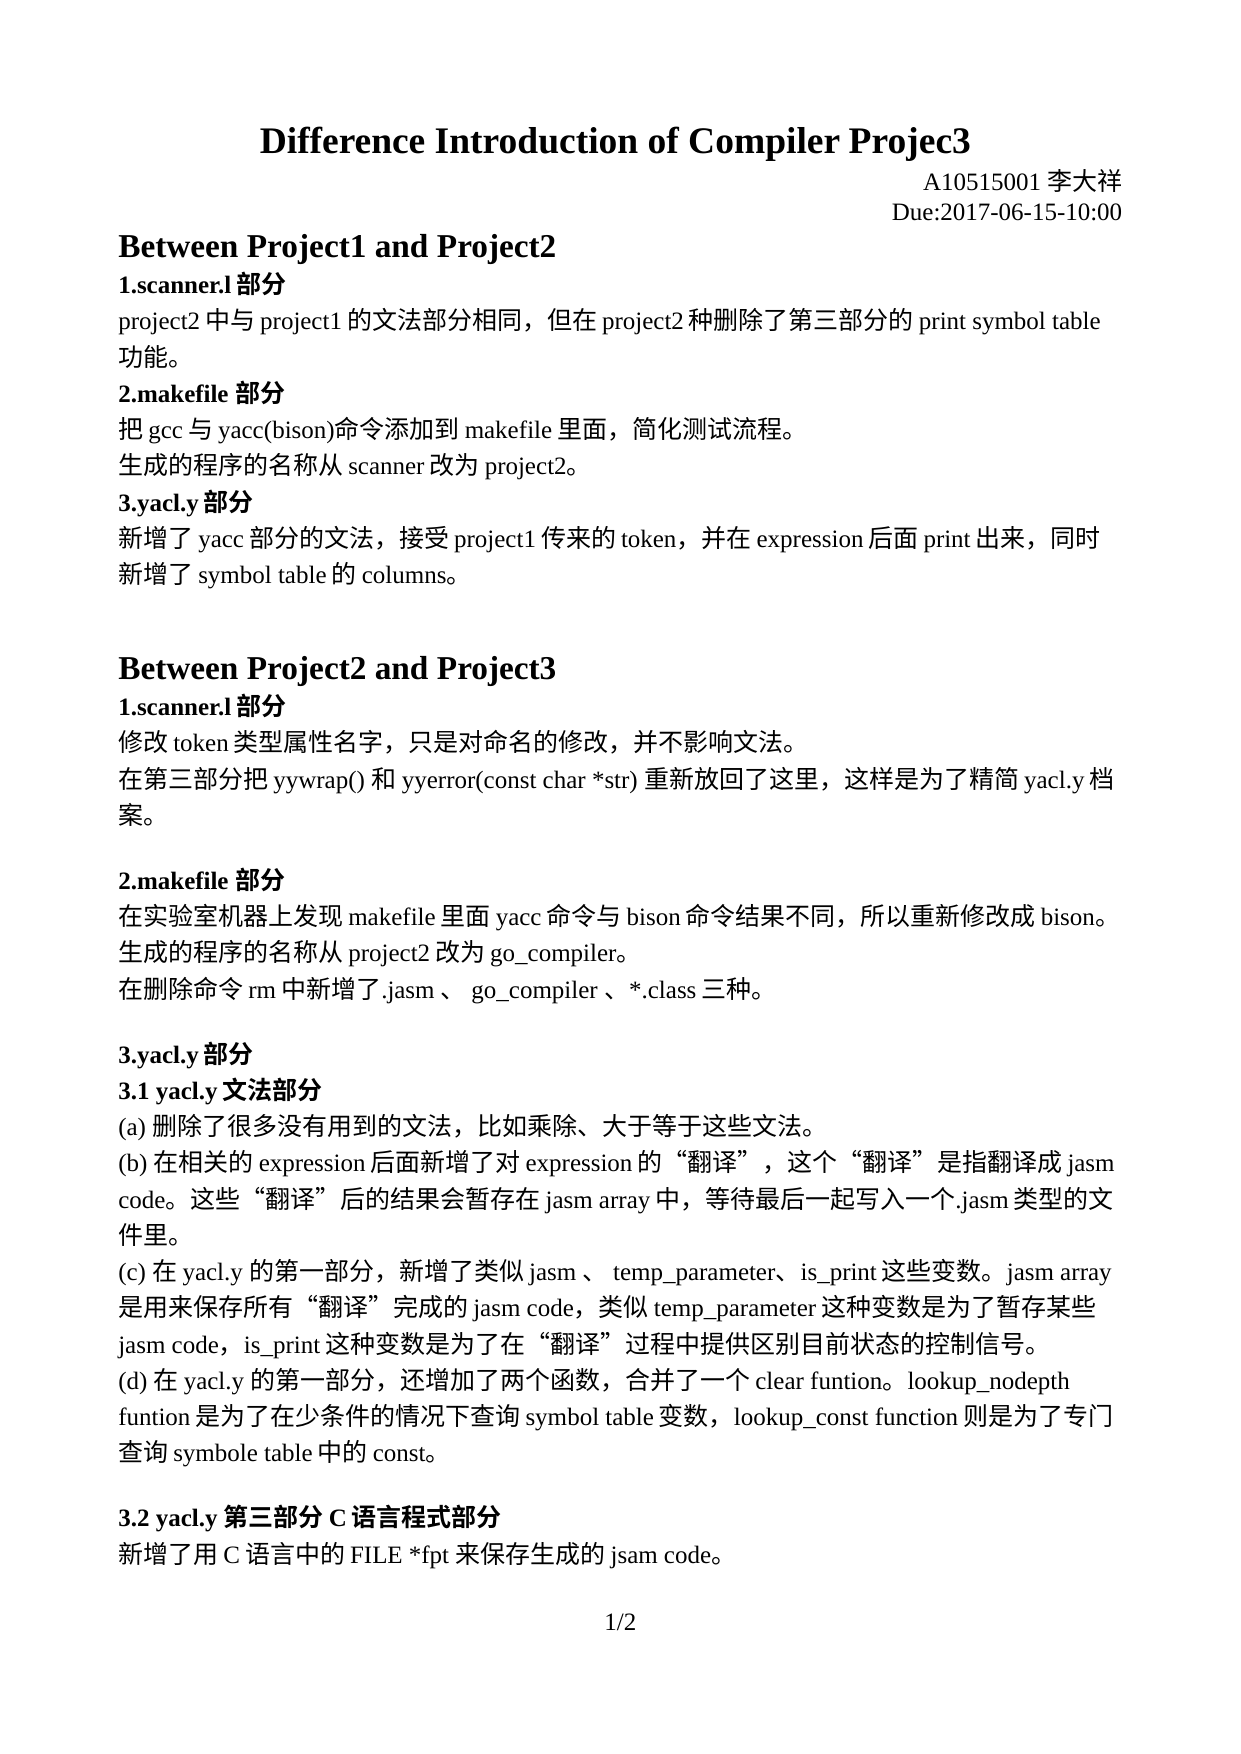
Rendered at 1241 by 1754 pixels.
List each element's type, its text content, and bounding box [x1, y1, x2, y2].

text 生成的程序的名称从project2改为go_compiler。 [118, 933, 1122, 969]
text 生成的程序的名称从scanner改为project2。 [118, 446, 1122, 482]
text (c) 在yacl.y 的第一部分，新增了类似jasm 、 temp_parameter、is_print这些变数。jasm array是用来保存所有“翻译”完成的jasm code，类似temp_parameter这种变数是为了暂存某些jasm code，is_print这种变数是为了在“翻译”过程中提供区别目前状态的控制信号。 [118, 1252, 1122, 1360]
text 3.1 yacl.y文法部分 [118, 1070, 1122, 1107]
text (a) 删除了很多没有用到的文法，比如乘除、大于等于这些文法。 [118, 1107, 1122, 1143]
text Between Project2 and Project3 [118, 648, 1122, 687]
text 3.yacl.y部分 [118, 1034, 1122, 1070]
text 在删除命令rm中新增了.jasm 、 go_compiler 、*.class三种。 [118, 969, 1122, 1005]
text 新增了用C语言中的FILE *fpt 来保存生成的jsam code。 [118, 1534, 1122, 1570]
text Difference Introduction of Compiler Projec3 [118, 118, 1122, 161]
text 把gcc与yacc(bison)命令添加到makefile里面，简化测试流程。 [118, 409, 1122, 446]
text 修改token类型属性名字，只是对命名的修改，并不影响文法。 [118, 723, 1122, 759]
text (d) 在yacl.y 的第一部分，还增加了两个函数，合并了一个clear funtion。lookup_nodepth funtion是为了在少条件的情况下查询symbol table变数，lookup_const function则是为了专门查询symbole table中的const。 [118, 1360, 1122, 1469]
text 3.2 yacl.y 第三部分C语言程式部分 [118, 1498, 1122, 1534]
text (b) 在相关的expression后面新增了对expression的“翻译”，这个“翻译”是指翻译成jasm code。这些“翻译”后的结果会暂存在jasm array中，等待最后一起写入一个.jasm类型的文件里。 [118, 1143, 1122, 1252]
text 2.makefile 部分 [118, 373, 1122, 409]
text A10515001 李大祥 [118, 161, 1122, 197]
text 在第三部分把yywrap() 和 yyerror(const char *str) 重新放回了这里，这样是为了精简yacl.y档案。 [118, 759, 1122, 832]
text 2.makefile 部分 [118, 860, 1122, 897]
text 3.yacl.y部分 [118, 482, 1122, 518]
text 1.scanner.l部分 [118, 687, 1122, 723]
text 新增了yacc部分的文法，接受project1传来的token，并在expression后面print出来，同时新增了symbol table的columns。 [118, 518, 1122, 591]
text Between Project1 and Project2 [118, 226, 1122, 264]
text 1.scanner.l部分 [118, 264, 1122, 301]
text project2中与project1的文法部分相同，但在project2种删除了第三部分的print symbol table功能。 [118, 301, 1122, 373]
text 在实验室机器上发现makefile里面yacc命令与bison命令结果不同，所以重新修改成bison。 [118, 897, 1122, 933]
text Due:2017-06-15-10:00 [118, 197, 1122, 226]
